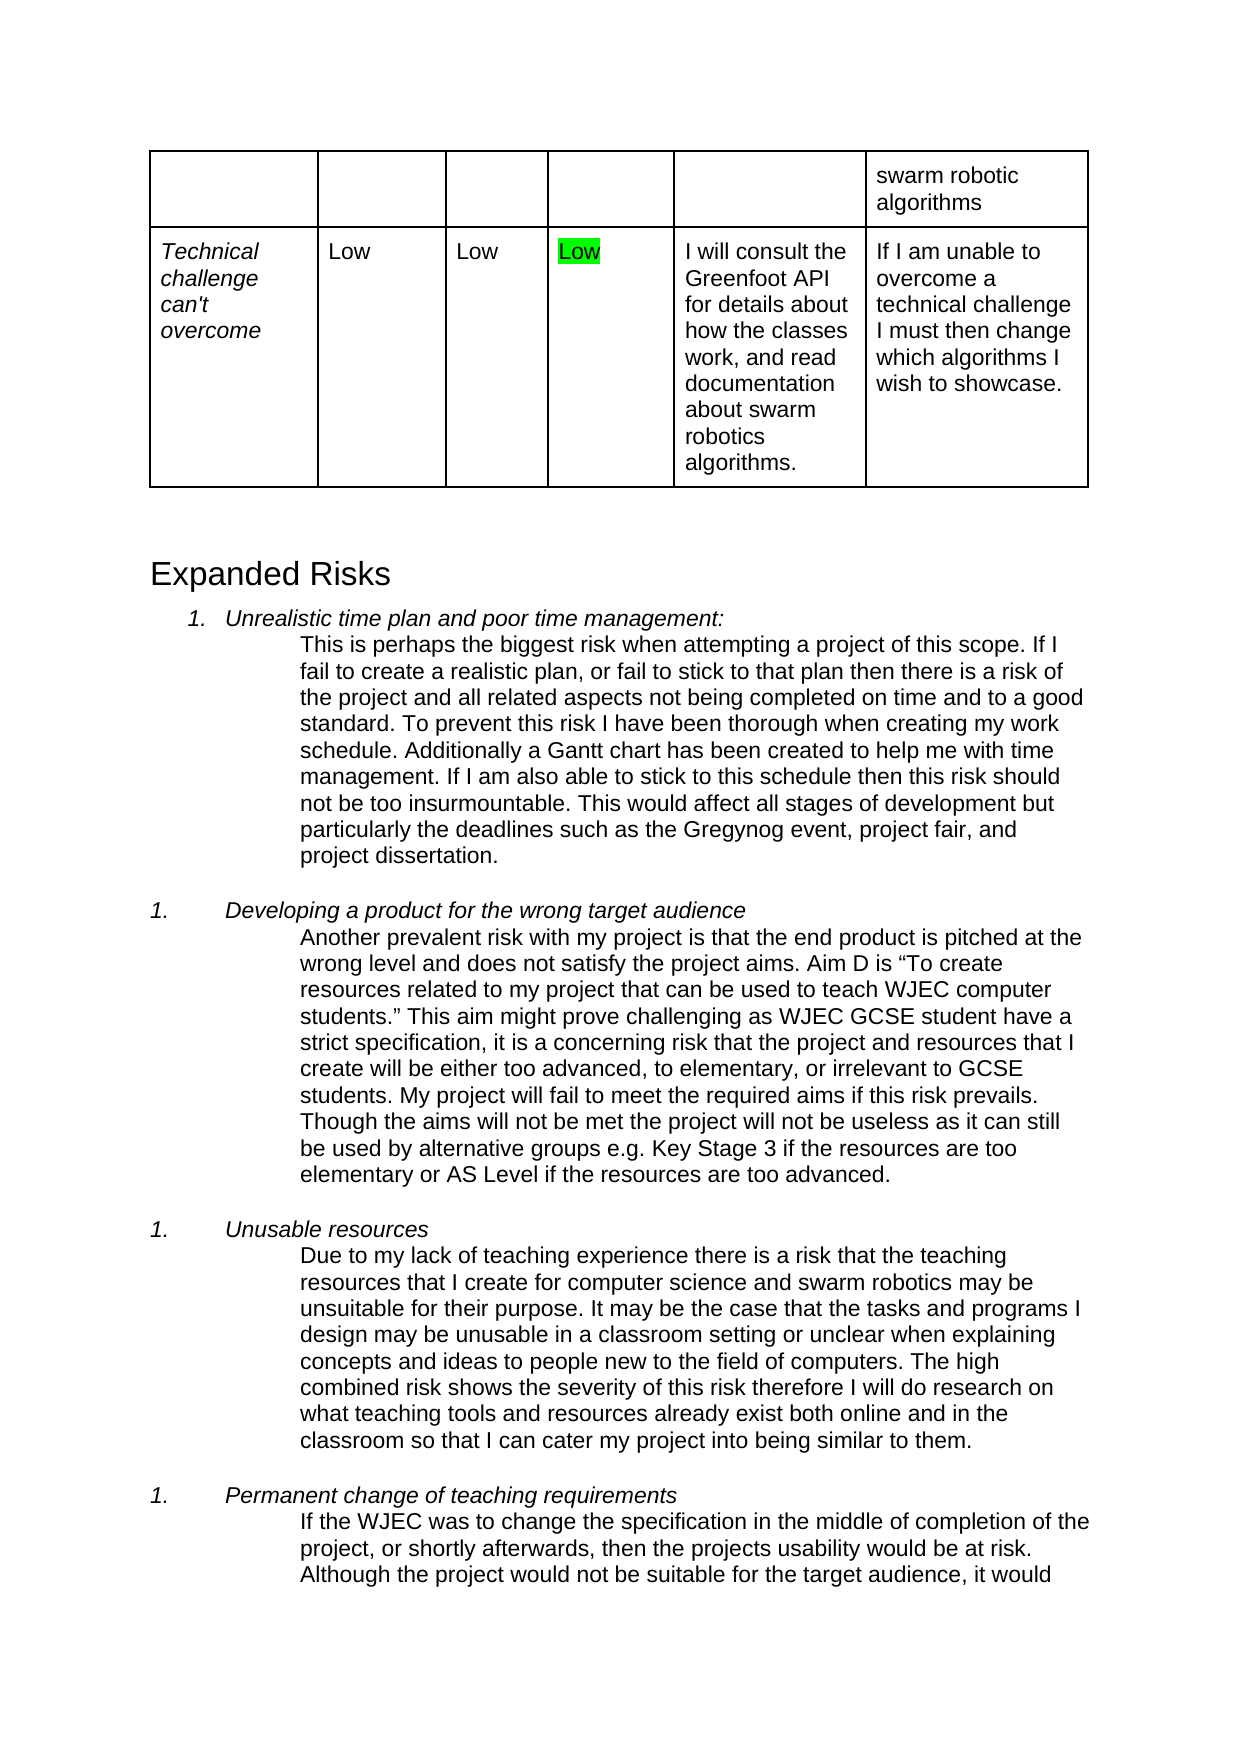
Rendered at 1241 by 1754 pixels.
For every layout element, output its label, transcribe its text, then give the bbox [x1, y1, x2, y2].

text If the WJEC was to change the specification in the middle of completion of the project, or shortly afterwards, then the projects usability would be at risk. Although the project would not be suitable for the target audience, it would [300, 1508, 1090, 1587]
table_cell Technical challenge can't overcome [151, 228, 317, 486]
list Developing a product for the wrong target audience [150, 897, 1090, 924]
table_cell swarm robotic algorithms [867, 152, 1087, 226]
text Another prevalent risk with my project is that the end product is pitched at the wrong level and does not satisfy the project aims. Aim D is “To create resources related to my project that can be used to teach WJEC computer students.” This aim might prove challenging as WJEC GCSE student have a strict specification, it is a concerning risk that the project and resources that I create will be either too advanced, to elementary, or irrelevant to GCSE students. My project will fail to meet the required aims if this risk prevails. Though the aims will not be met the project will not be useless as it can still be used by alternative groups e.g. Key Stage 3 if the resources are too elementary or AS Level if the resources are too advanced. [300, 924, 1090, 1187]
table_cell [319, 152, 445, 226]
table_cell If I am unable to overcome a technical challenge I must then change which algorithms I wish to showcase. [867, 228, 1087, 486]
text This is perhaps the biggest risk when attempting a project of this scope. If I fail to create a realistic plan, or fail to stick to that plan then there is a risk of the project and all related aspects not being completed on time and to a good standard. To prevent this risk I have been thorough when creating my work schedule. Additionally a Gantt chart has been created to help me with time management. If I am also able to stick to this schedule then this risk should not be too insurmountable. This would affect all stages of development but particularly the deadlines such as the Gregynog event, project fair, and project dissertation. [300, 631, 1090, 868]
text Due to my lack of teaching experience there is a risk that the teaching resources that I create for computer science and swarm robotics may be unsuitable for their purpose. It may be the case that the tasks and programs I design may be unusable in a classroom setting or unclear when explaining concepts and ideas to people new to the field of computers. The high combined risk shows the severity of this risk therefore I will do research on what teaching tools and resources already exist both online and in the classroom so that I can cater my project into being similar to them. [300, 1242, 1090, 1453]
table_cell Low [319, 228, 445, 486]
table_cell [447, 152, 547, 226]
list Unrealistic time plan and poor time management: [187, 605, 1090, 631]
subtitle Expanded Risks [150, 554, 1090, 592]
table_cell Low [549, 228, 673, 486]
list Permanent change of teaching requirements [150, 1482, 1090, 1508]
table_cell Low [447, 228, 547, 486]
table_cell [675, 152, 865, 226]
list Unusable resources [150, 1216, 1090, 1242]
table_cell [549, 152, 673, 226]
table_cell [151, 152, 317, 226]
table_cell I will consult the Greenfoot API for details about how the classes work, and read documentation about swarm robotics algorithms. [675, 228, 865, 486]
